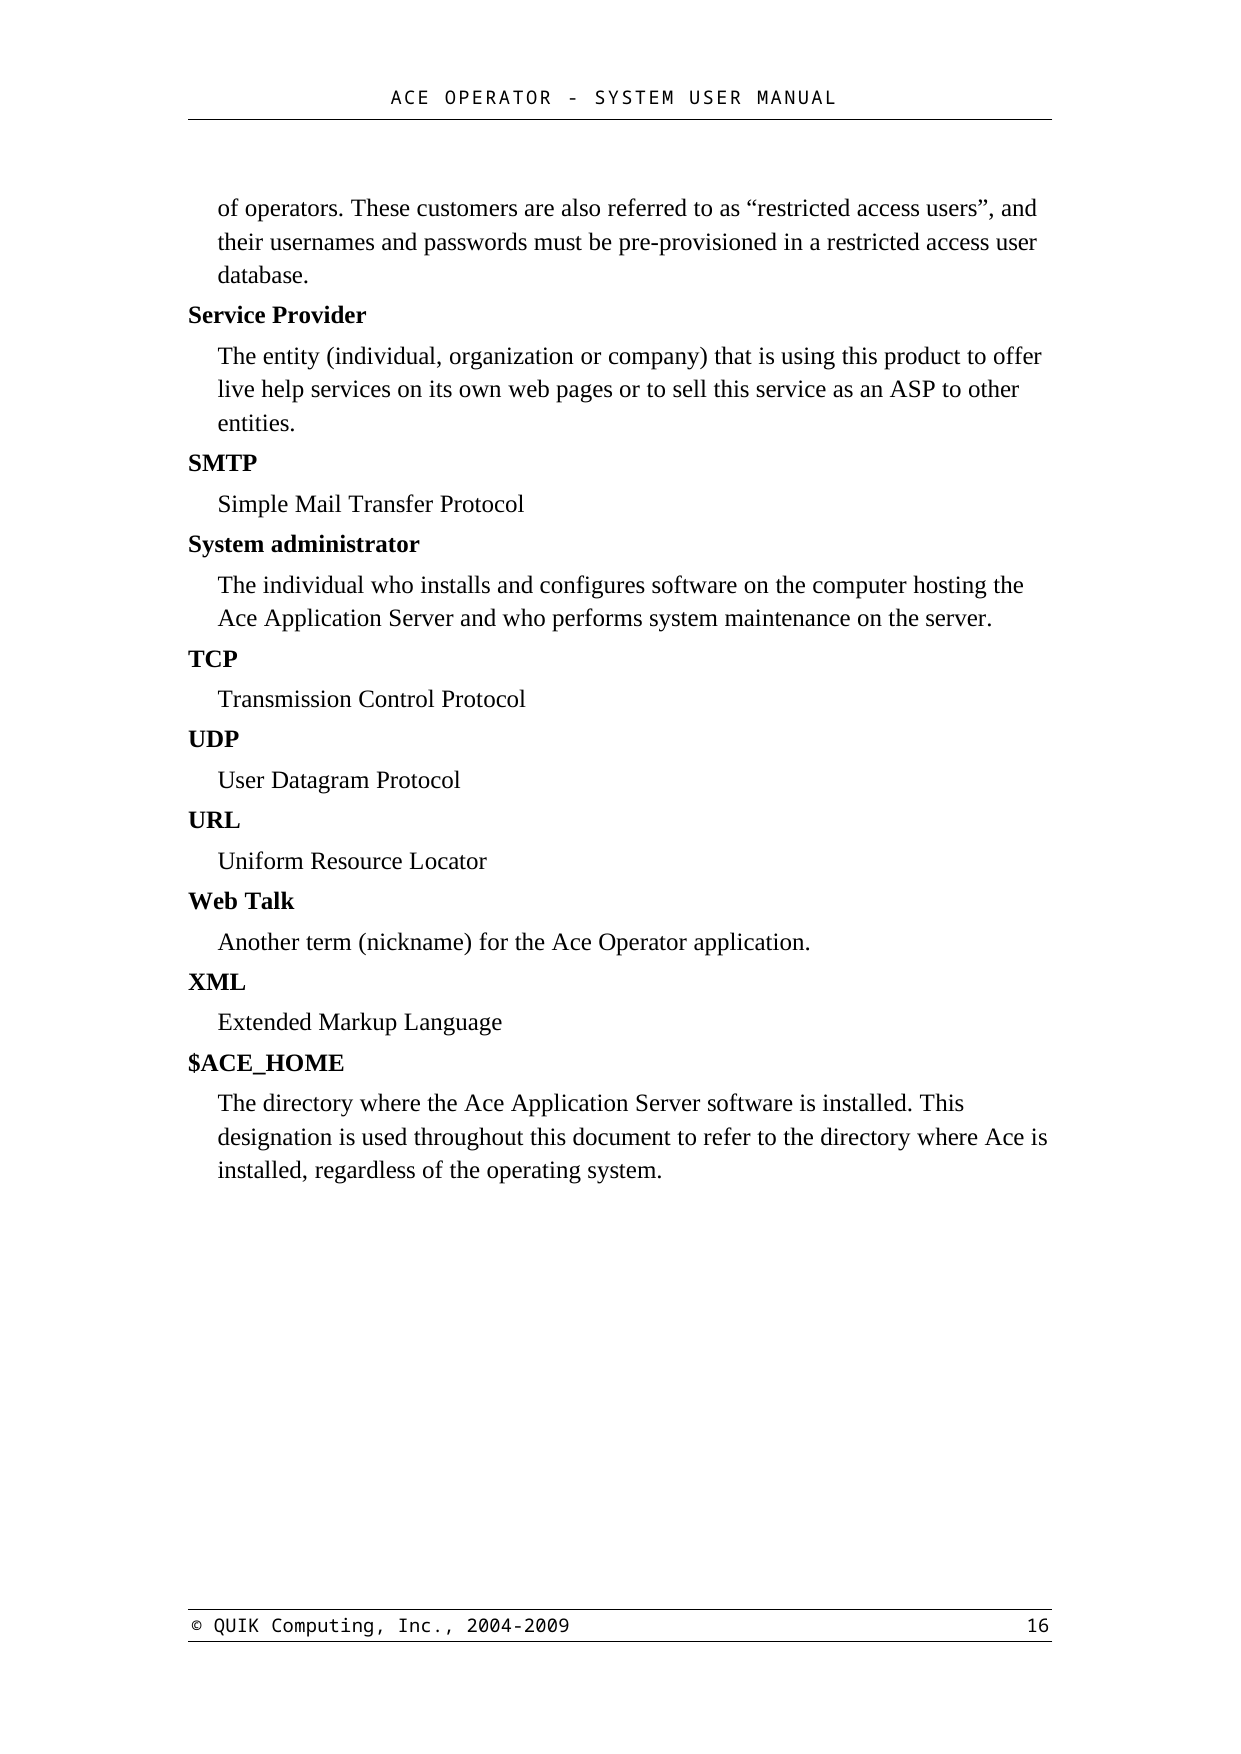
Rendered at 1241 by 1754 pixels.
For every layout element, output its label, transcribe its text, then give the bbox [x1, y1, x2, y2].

text Extended Markup Language [217, 1008, 1052, 1036]
text URL [188, 806, 1052, 834]
text System administrator [188, 530, 1052, 558]
text $ACE_HOME [188, 1049, 1052, 1077]
text Simple Mail Transfer Protocol [217, 490, 1052, 518]
text The directory where the Ace Application Server software is installed. This designation is used throughout this document to refer to the directory where Ace is installed, regardless of the operating system. [217, 1089, 1052, 1184]
text Another term (nickname) for the Ace Operator application. [217, 927, 1052, 955]
text Web Talk [188, 887, 1052, 915]
text Uniform Resource Locator [217, 847, 1052, 874]
text TCP [188, 644, 1052, 672]
text Service Provider [188, 301, 1052, 329]
text The individual who installs and configures software on the computer hosting the Ace Application Server and who performs system maintenance on the server. [217, 571, 1052, 632]
text The entity (individual, organization or company) that is using this product to offer live help services on its own web pages or to sell this service as an ASP to other entities. [217, 342, 1052, 437]
text XML [188, 968, 1052, 996]
text User Datagram Protocol [217, 766, 1052, 794]
text of operators. These customers are also referred to as “restricted access users”, and their usernames and passwords must be pre-provisioned in a restricted access user database. [217, 194, 1052, 289]
text Transmission Control Protocol [217, 685, 1052, 713]
text UDP [188, 725, 1052, 753]
text SMTP [188, 449, 1052, 477]
